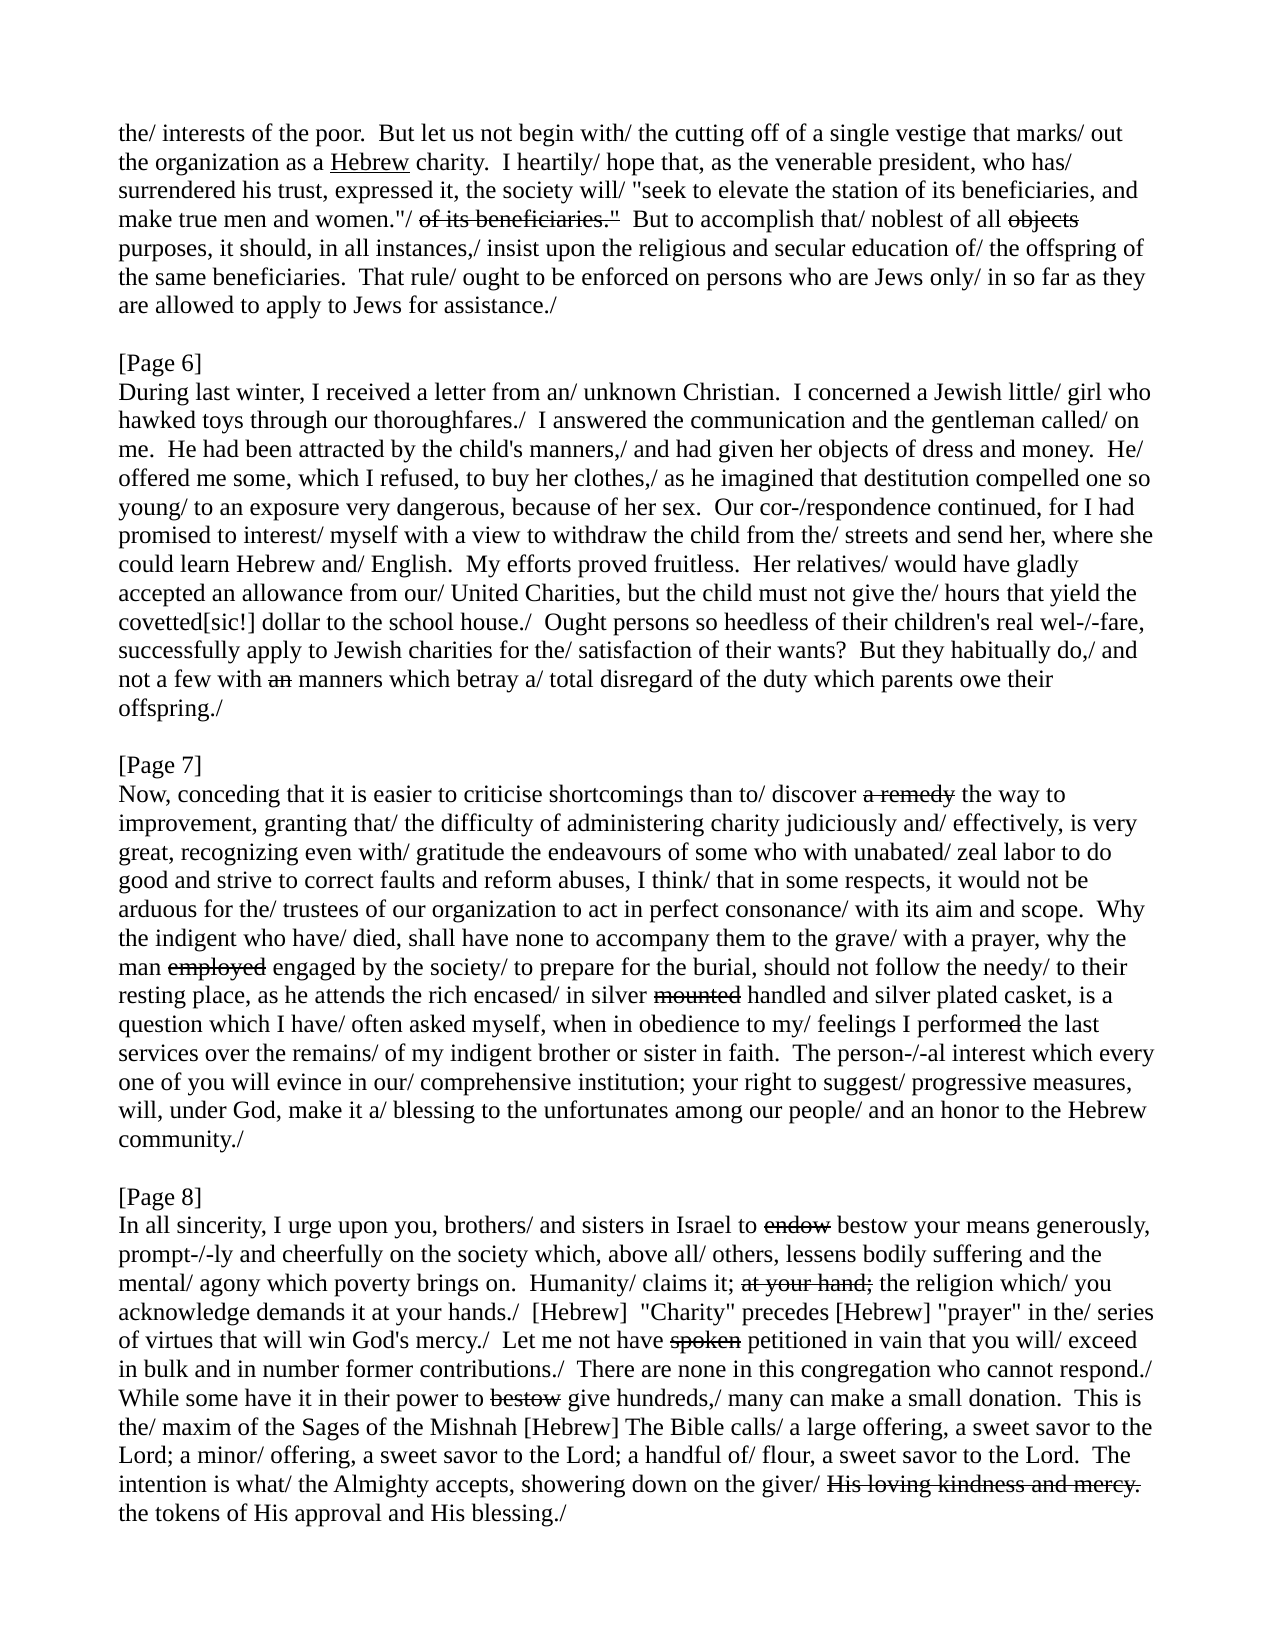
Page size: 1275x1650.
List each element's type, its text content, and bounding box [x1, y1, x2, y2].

text [Page 8] [118, 1182, 1157, 1211]
text [Page 6] [118, 348, 1157, 377]
text Now, conceding that it is easier to criticise shortcomings than to/ discover a remedy the way to improvement, granting that/ the difficulty of administering charity judiciously and/ effectively, is very great, recognizing even with/ gratitude the endeavours of some who with unabated/ zeal labor to do good and strive to correct faults and reform abuses, I think/ that in some respects, it would not be arduous for the/ trustees of our organization to act in perfect consonance/ with its aim and scope. Why the indigent who have/ died, shall have none to accompany them to the grave/ with a prayer, why the man employed engaged by the society/ to prepare for the burial, should not follow the needy/ to their resting place, as he attends the rich encased/ in silver mounted handled and silver plated casket, is a question which I have/ often asked myself, when in obedience to my/ feelings I performed the last services over the remains/ of my indigent brother or sister in faith. The person-/-al interest which every one of you will evince in our/ comprehensive institution; your right to suggest/ progressive measures, will, under God, make it a/ blessing to the unfortunates among our people/ and an honor to the Hebrew community./ [118, 779, 1157, 1153]
text [Page 7] [118, 751, 1157, 779]
text In all sincerity, I urge upon you, brothers/ and sisters in Israel to endow bestow your means generously, prompt-/-ly and cheerfully on the society which, above all/ others, lessens bodily suffering and the mental/ agony which poverty brings on. Humanity/ claims it; at your hand; the religion which/ you acknowledge demands it at your hands./ [Hebrew] "Charity" precedes [Hebrew] "prayer" in the/ series of virtues that will win God's mercy./ Let me not have spoken petitioned in vain that you will/ exceed in bulk and in number former contributions./ There are none in this congregation who cannot respond./ While some have it in their power to bestow give hundreds,/ many can make a small donation. This is the/ maxim of the Sages of the Mishnah [Hebrew] The Bible calls/ a large offering, a sweet savor to the Lord; a minor/ offering, a sweet savor to the Lord; a handful of/ flour, a sweet savor to the Lord. The intention is what/ the Almighty accepts, showering down on the giver/ His loving kindness and mercy. the tokens of His approval and His blessing./ [118, 1211, 1157, 1527]
text During last winter, I received a letter from an/ unknown Christian. I concerned a Jewish little/ girl who hawked toys through our thoroughfares./ I answered the communication and the gentleman called/ on me. He had been attracted by the child's manners,/ and had given her objects of dress and money. He/ offered me some, which I refused, to buy her clothes,/ as he imagined that destitution compelled one so young/ to an exposure very dangerous, because of her sex. Our cor-/respondence continued, for I had promised to interest/ myself with a view to withdraw the child from the/ streets and send her, where she could learn Hebrew and/ English. My efforts proved fruitless. Her relatives/ would have gladly accepted an allowance from our/ United Charities, but the child must not give the/ hours that yield the covetted[sic!] dollar to the school house./ Ought persons so heedless of their children's real wel-/-fare, successfully apply to Jewish charities for the/ satisfaction of their wants? But they habitually do,/ and not a few with an manners which betray a/ total disregard of the duty which parents owe their offspring./ [118, 377, 1157, 722]
text the/ interests of the poor. But let us not begin with/ the cutting off of a single vestige that marks/ out the organization as a Hebrew charity. I heartily/ hope that, as the venerable president, who has/ surrendered his trust, expressed it, the society will/ "seek to elevate the station of its beneficiaries, and make true men and women."/ of its beneficiaries." But to accomplish that/ noblest of all objects purposes, it should, in all instances,/ insist upon the religious and secular education of/ the offspring of the same beneficiaries. That rule/ ought to be enforced on persons who are Jews only/ in so far as they are allowed to apply to Jews for assistance./ [118, 118, 1157, 319]
